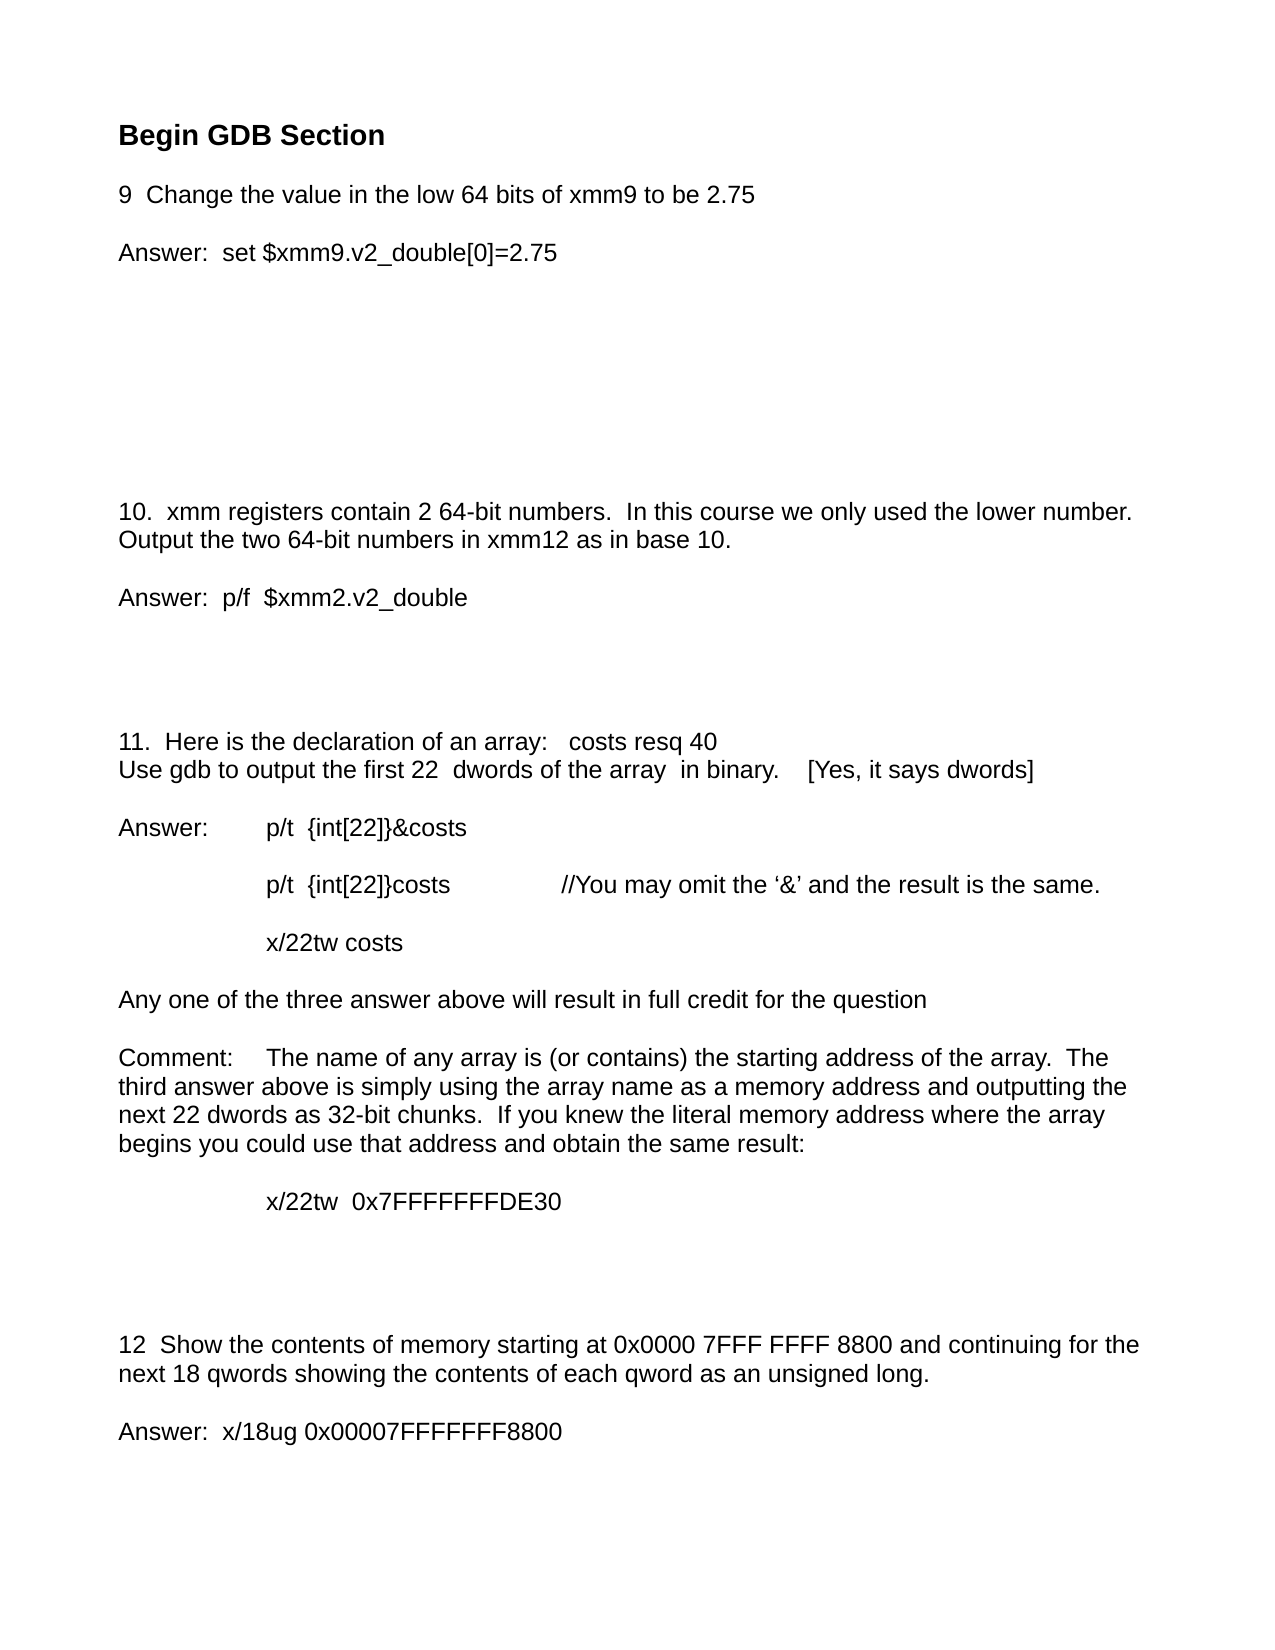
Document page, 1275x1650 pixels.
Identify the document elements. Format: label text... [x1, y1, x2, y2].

text p/t {int[22]}costs //You may omit the ‘&’ and the result is the same. [118, 870, 1157, 899]
text 9 Change the value in the low 64 bits of xmm9 to be 2.75 [118, 180, 1157, 209]
text Use gdb to output the first 22 dwords of the array in binary. [Yes, it says dwords] [118, 755, 1157, 784]
text 10. xmm registers contain 2 64-bit numbers. In this course we only used the lower number. [118, 497, 1157, 525]
text Answer: set $xmm9.v2_double[0]=2.75 [118, 238, 1157, 267]
text Any one of the three answer above will result in full credit for the question [118, 985, 1157, 1014]
text Output the two 64-bit numbers in xmm12 as in base 10. [118, 525, 1157, 554]
text x/22tw costs [118, 928, 1157, 957]
text Answer: x/18ug 0x00007FFFFFFF8800 [118, 1417, 1157, 1445]
text 11. Here is the declaration of an array: costs resq 40 [118, 727, 1157, 755]
text Begin GDB Section [118, 118, 1157, 152]
text x/22tw 0x7FFFFFFFDE30 [118, 1187, 1157, 1215]
text Answer: p/f $xmm2.v2_double [118, 583, 1157, 612]
text 12 Show the contents of memory starting at 0x0000 7FFF FFFF 8800 and continuing for the next 18 qwords showing the contents of each qword as an unsigned long. [118, 1330, 1157, 1388]
text Comment: The name of any array is (or contains) the starting address of the array. The third answer above is simply using the array name as a memory address and outputting the next 22 dwords as 32-bit chunks. If you knew the literal memory address where the array begins you could use that address and obtain the same result: [118, 1043, 1157, 1158]
text Answer: p/t {int[22]}&costs [118, 813, 1157, 842]
